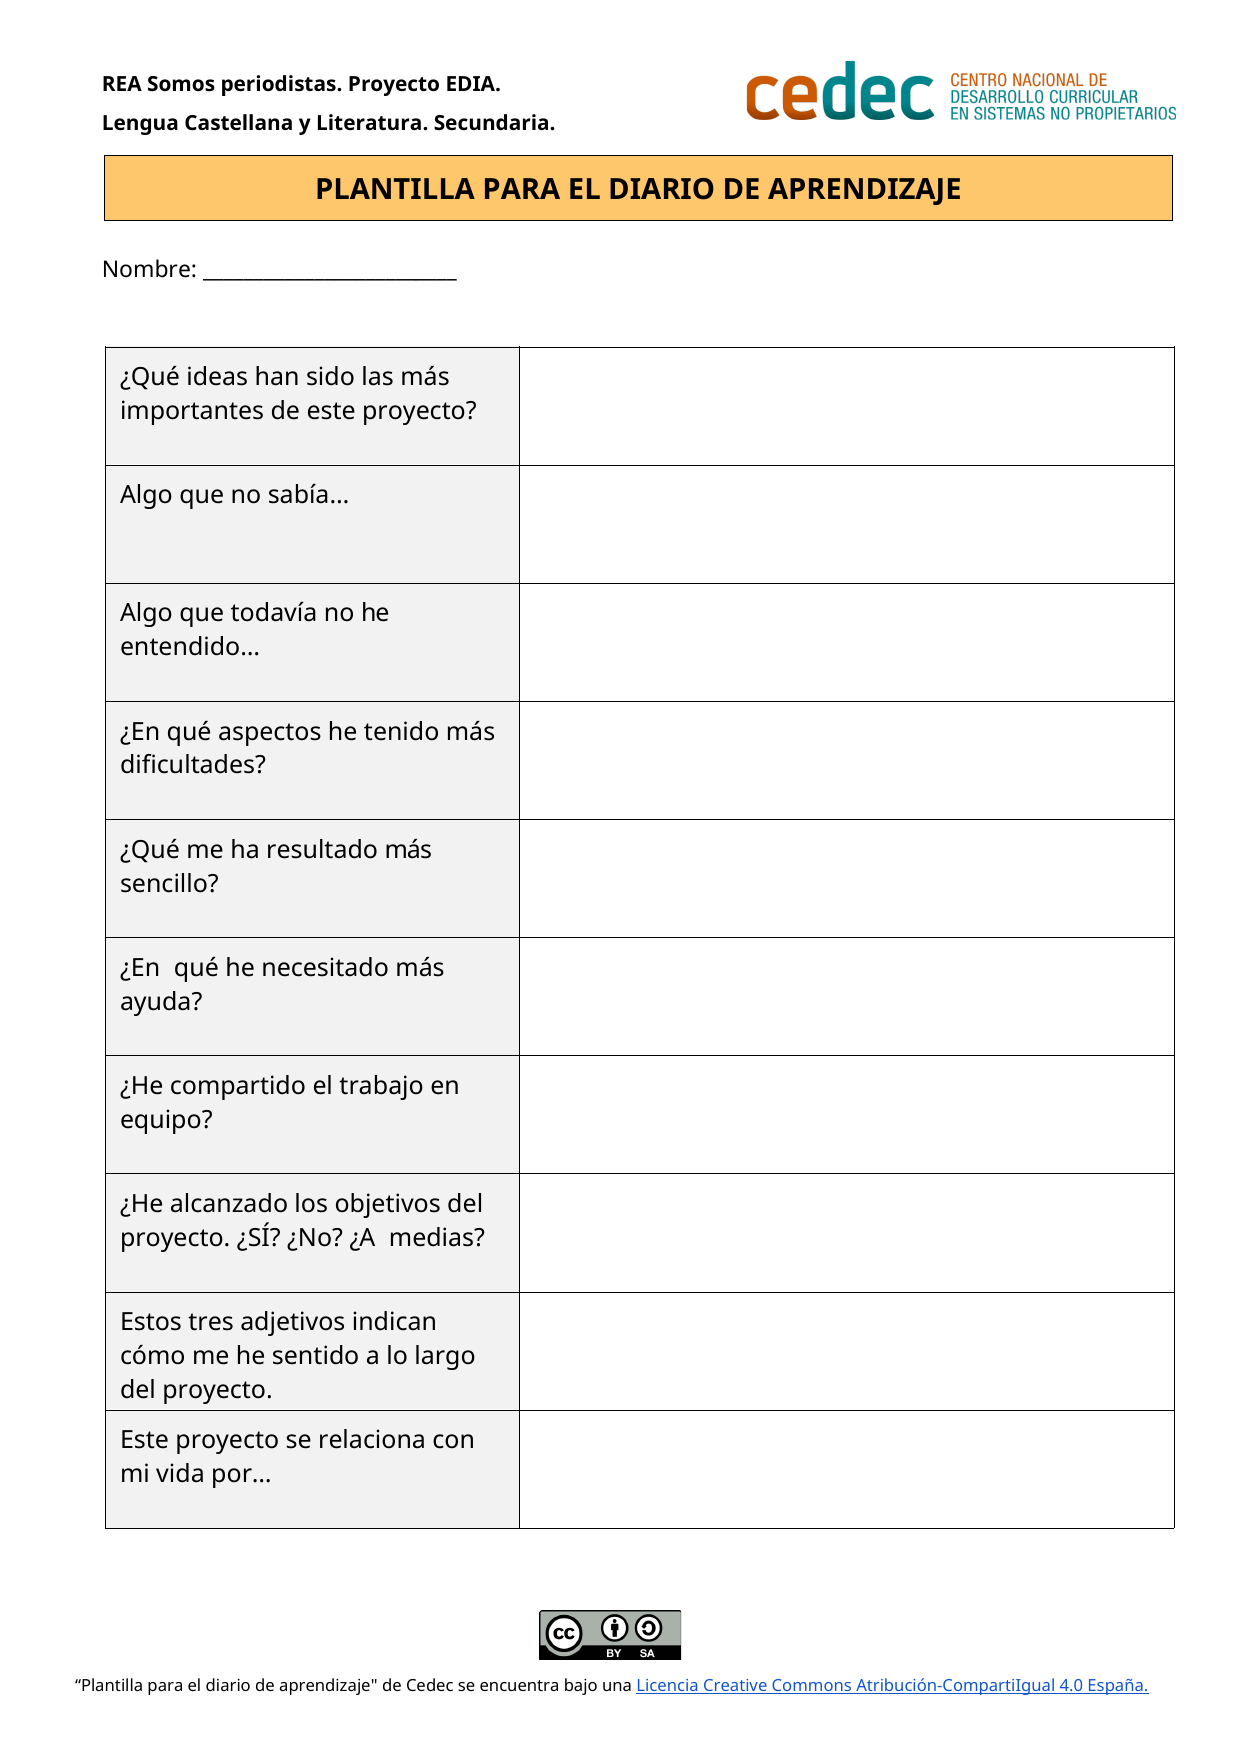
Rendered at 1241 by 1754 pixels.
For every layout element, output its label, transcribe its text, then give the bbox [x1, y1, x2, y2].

table_cell [520, 702, 1174, 819]
table_cell Algo que no sabía… [106, 466, 519, 583]
table_cell Este proyecto se relaciona con mi vida por… [106, 1411, 519, 1528]
picture [746, 61, 1176, 120]
picture [539, 1610, 682, 1660]
table_cell [520, 1293, 1174, 1409]
table_cell ¿En qué aspectos he tenido más dificultades? [106, 702, 519, 819]
table_cell [520, 1411, 1174, 1528]
table_cell Estos tres adjetivos indican cómo me he sentido a lo largo del proyecto. [106, 1293, 519, 1409]
text Nombre: _________________________ [102, 253, 1163, 284]
table_cell [520, 466, 1174, 583]
table_cell [520, 1174, 1174, 1291]
table_cell ¿He alcanzado los objetivos del proyecto. ¿SÍ? ¿No? ¿A medias? [106, 1174, 519, 1291]
table_cell Algo que todavía no he entendido… [106, 584, 519, 701]
table_cell [520, 820, 1174, 937]
table_header ¿Qué ideas han sido las más importantes de este proyecto? [106, 348, 519, 464]
table_cell [520, 584, 1174, 701]
table_cell ¿En qué he necesitado más ayuda? [106, 938, 519, 1055]
table_cell [520, 938, 1174, 1055]
table_header [520, 348, 1174, 464]
table_cell ¿He compartido el trabajo en equipo? [106, 1056, 519, 1173]
table_header PLANTILLA PARA EL DIARIO DE APRENDIZAJE [105, 156, 1172, 220]
table_cell ¿Qué me ha resultado más sencillo? [106, 820, 519, 937]
table_cell [520, 1056, 1174, 1173]
